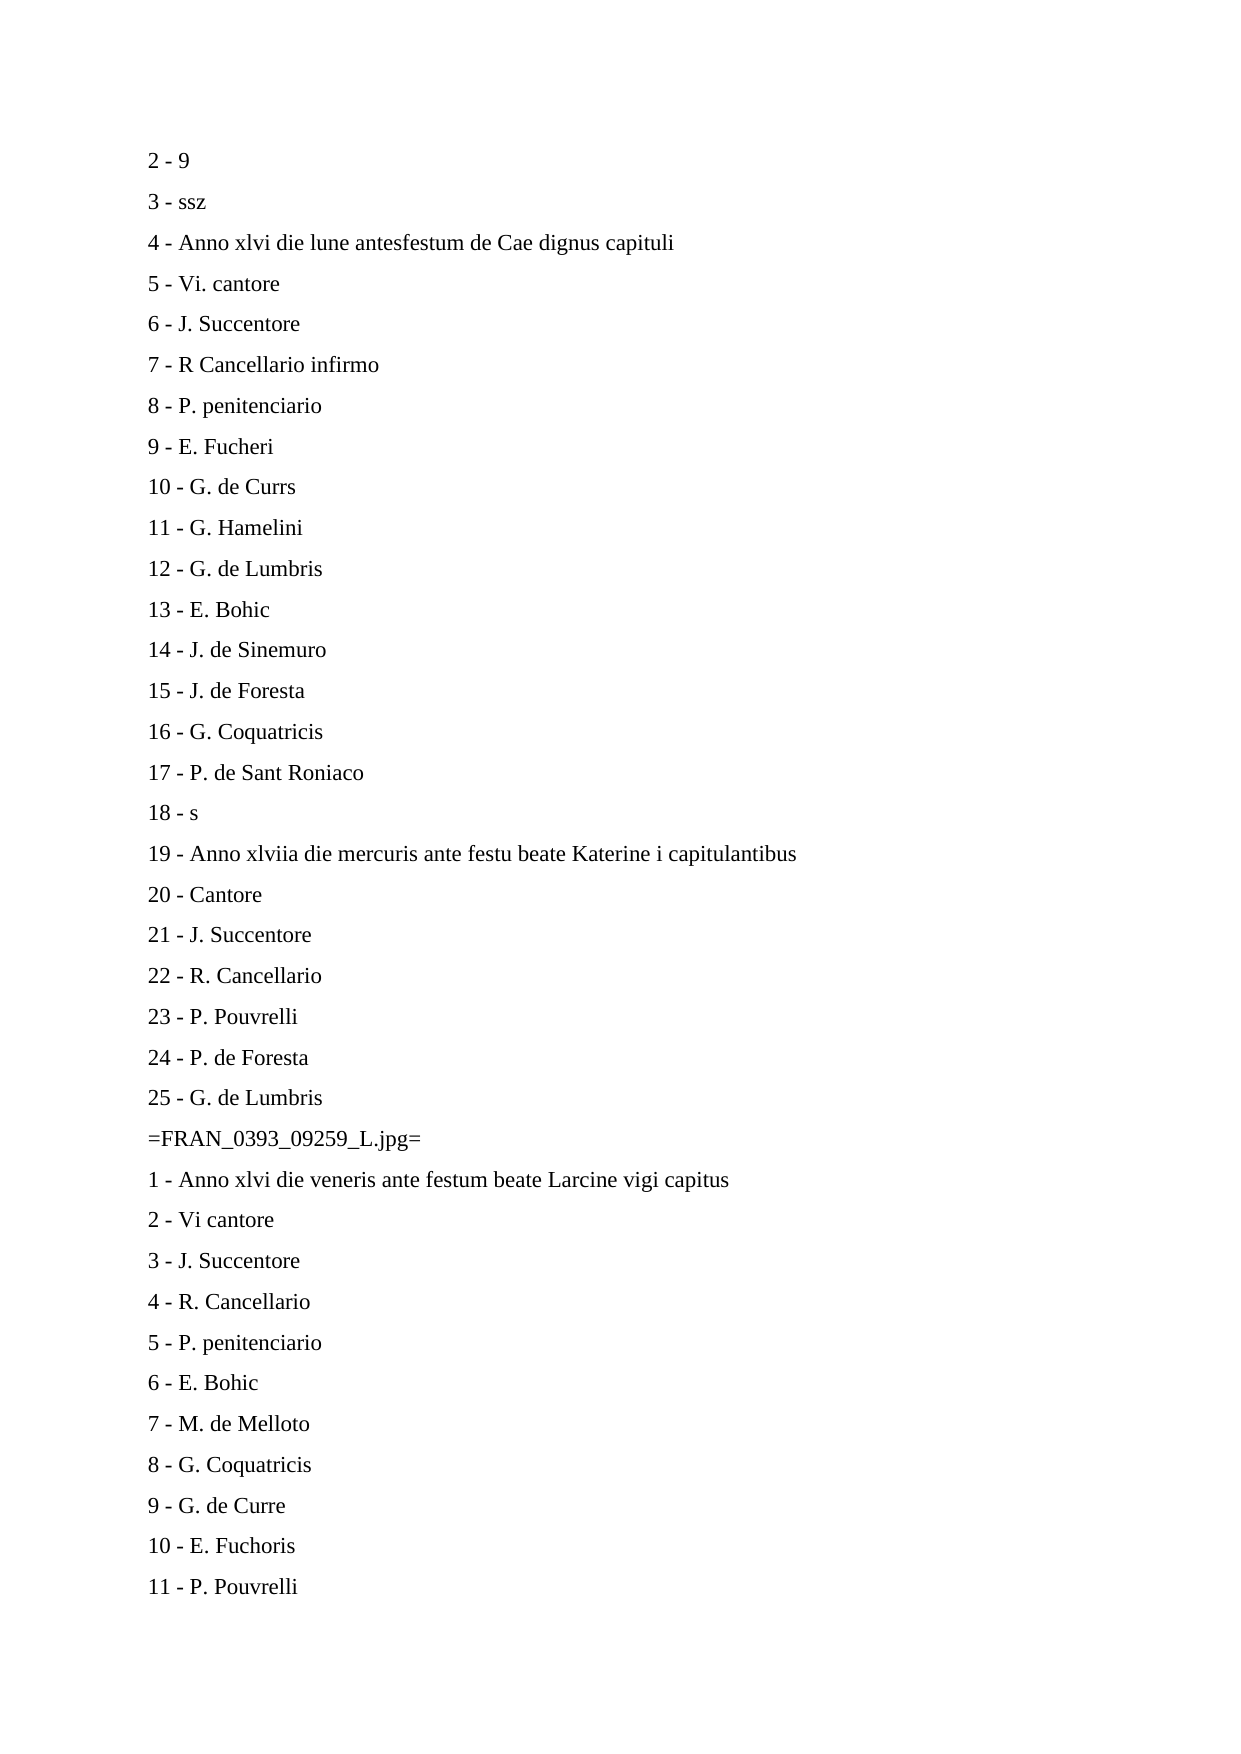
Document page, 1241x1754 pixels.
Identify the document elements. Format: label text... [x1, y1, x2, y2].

text 8 - P. penitenciario [148, 392, 1093, 418]
text 16 - G. Coquatricis [148, 718, 1093, 744]
text 25 - G. de Lumbris [148, 1084, 1093, 1111]
text 7 - R Cancellario infirmo [148, 351, 1093, 378]
text 11 - G. Hamelini [148, 514, 1093, 541]
text 10 - E. Fuchoris [148, 1532, 1093, 1559]
text 15 - J. de Foresta [148, 677, 1093, 703]
text 14 - J. de Sinemuro [148, 636, 1093, 663]
text 17 - P. de Sant Roniaco [148, 758, 1093, 785]
text 2 - Vi cantore [148, 1207, 1093, 1233]
text 10 - G. de Currs [148, 473, 1093, 500]
text 3 - ssz [148, 188, 1093, 215]
text 19 - Anno xlviia die mercuris ante festu beate Katerine i capitulantibus [148, 840, 1093, 866]
text 4 - Anno xlvi die lune antesfestum de Cae dignus capituli [148, 229, 1093, 255]
text 13 - E. Bohic [148, 596, 1093, 622]
text 21 - J. Succentore [148, 921, 1093, 948]
text 5 - Vi. cantore [148, 270, 1093, 296]
text 4 - R. Cancellario [148, 1288, 1093, 1314]
text 9 - G. de Curre [148, 1492, 1093, 1518]
text 7 - M. de Melloto [148, 1410, 1093, 1437]
text 24 - P. de Foresta [148, 1044, 1093, 1070]
text 6 - J. Succentore [148, 311, 1093, 337]
text 6 - E. Bohic [148, 1369, 1093, 1396]
text 12 - G. de Lumbris [148, 555, 1093, 581]
text 3 - J. Succentore [148, 1247, 1093, 1274]
text 20 - Cantore [148, 881, 1093, 907]
text 18 - s [148, 799, 1093, 826]
text 11 - P. Pouvrelli [148, 1573, 1093, 1599]
text 5 - P. penitenciario [148, 1329, 1093, 1355]
text 8 - G. Coquatricis [148, 1451, 1093, 1477]
text =FRAN_0393_09259_L.jpg= [148, 1125, 1093, 1151]
text 2 - 9 [148, 148, 1093, 174]
text 22 - R. Cancellario [148, 962, 1093, 988]
text 9 - E. Fucheri [148, 433, 1093, 459]
text 23 - P. Pouvrelli [148, 1003, 1093, 1029]
text 1 - Anno xlvi die veneris ante festum beate Larcine vigi capitus [148, 1166, 1093, 1192]
